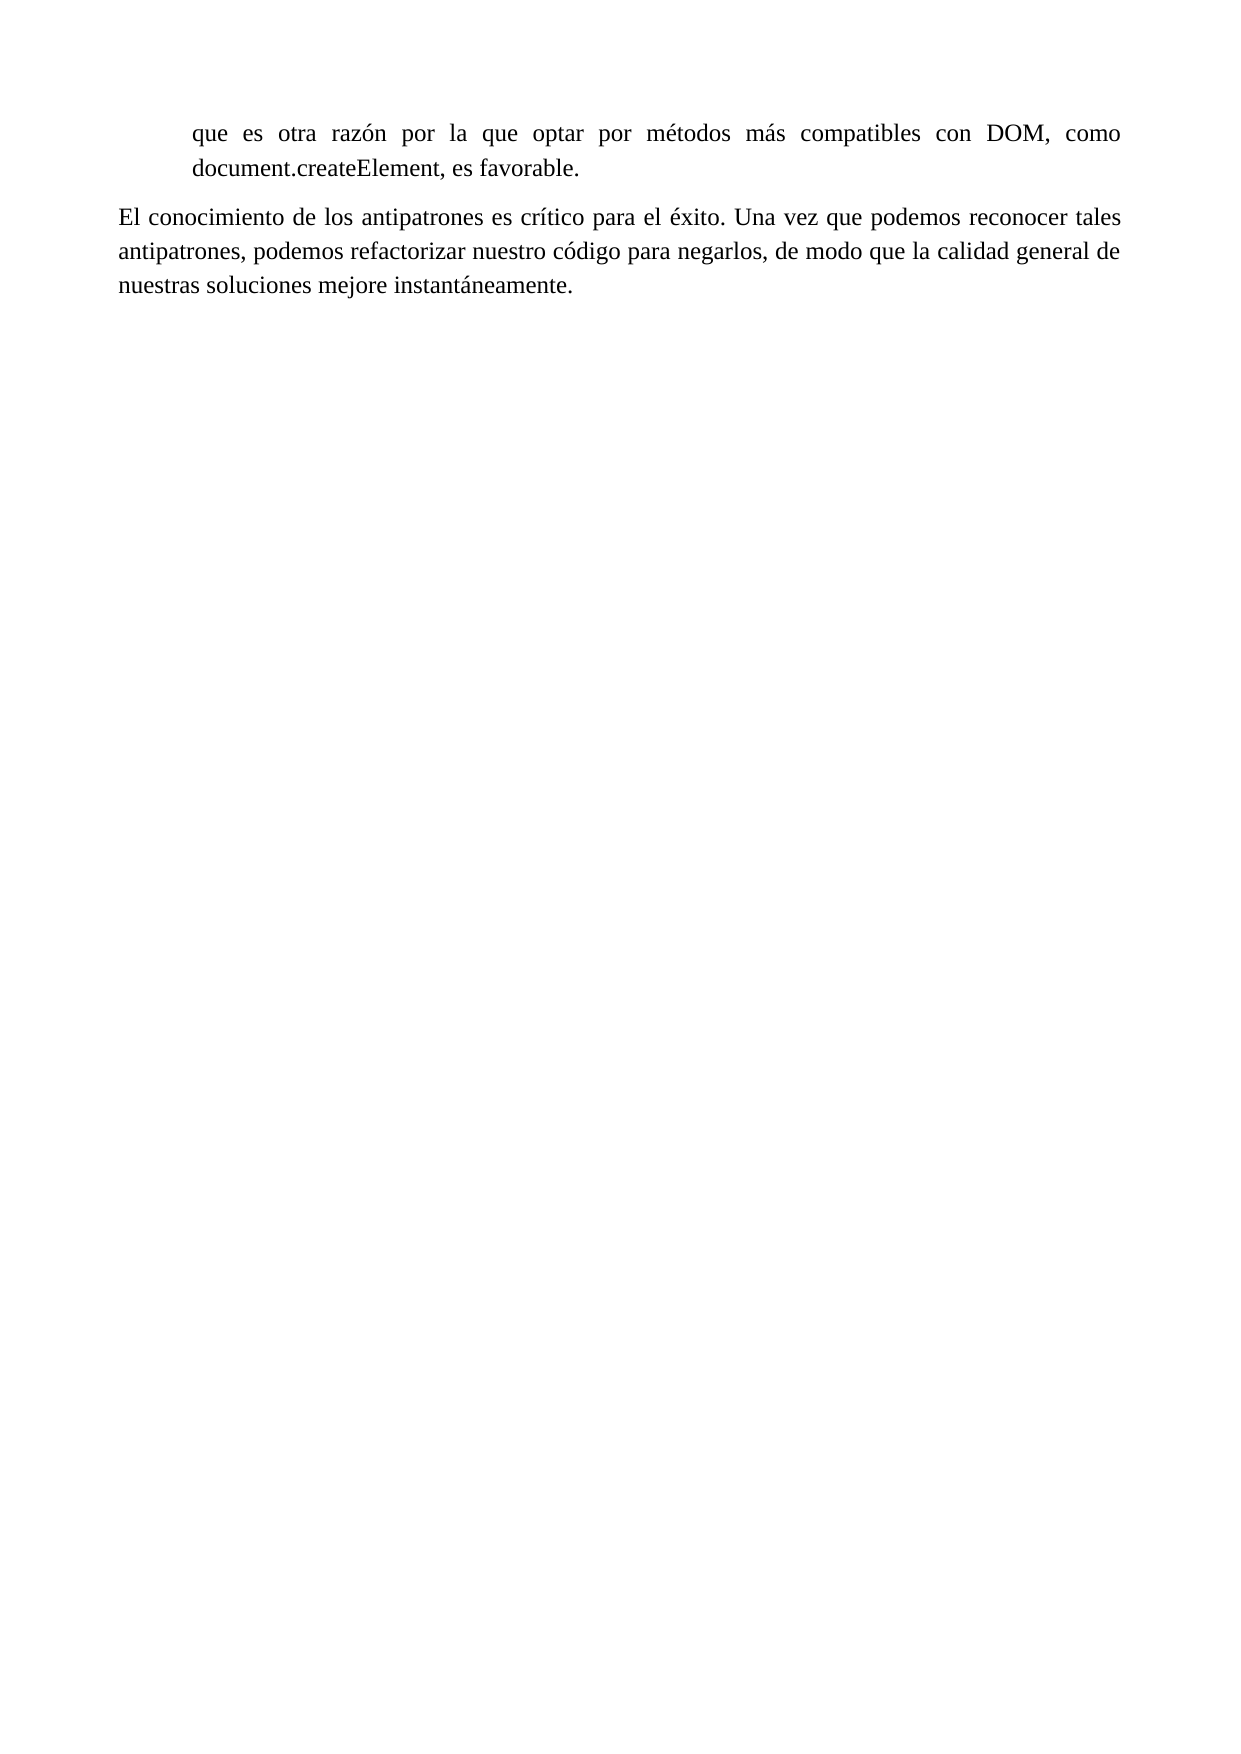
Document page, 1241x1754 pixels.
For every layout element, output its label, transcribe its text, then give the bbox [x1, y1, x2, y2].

list que es otra razón por la que optar por métodos más compatibles con DOM, como document.createElement, es favorable. [162, 118, 1122, 181]
text El conocimiento de los antipatrones es crítico para el éxito. Una vez que podemos reconocer tales antipatrones, podemos refactorizar nuestro código para negarlos, de modo que la calidad general de nuestras soluciones mejore instantáneamente. [118, 202, 1122, 299]
